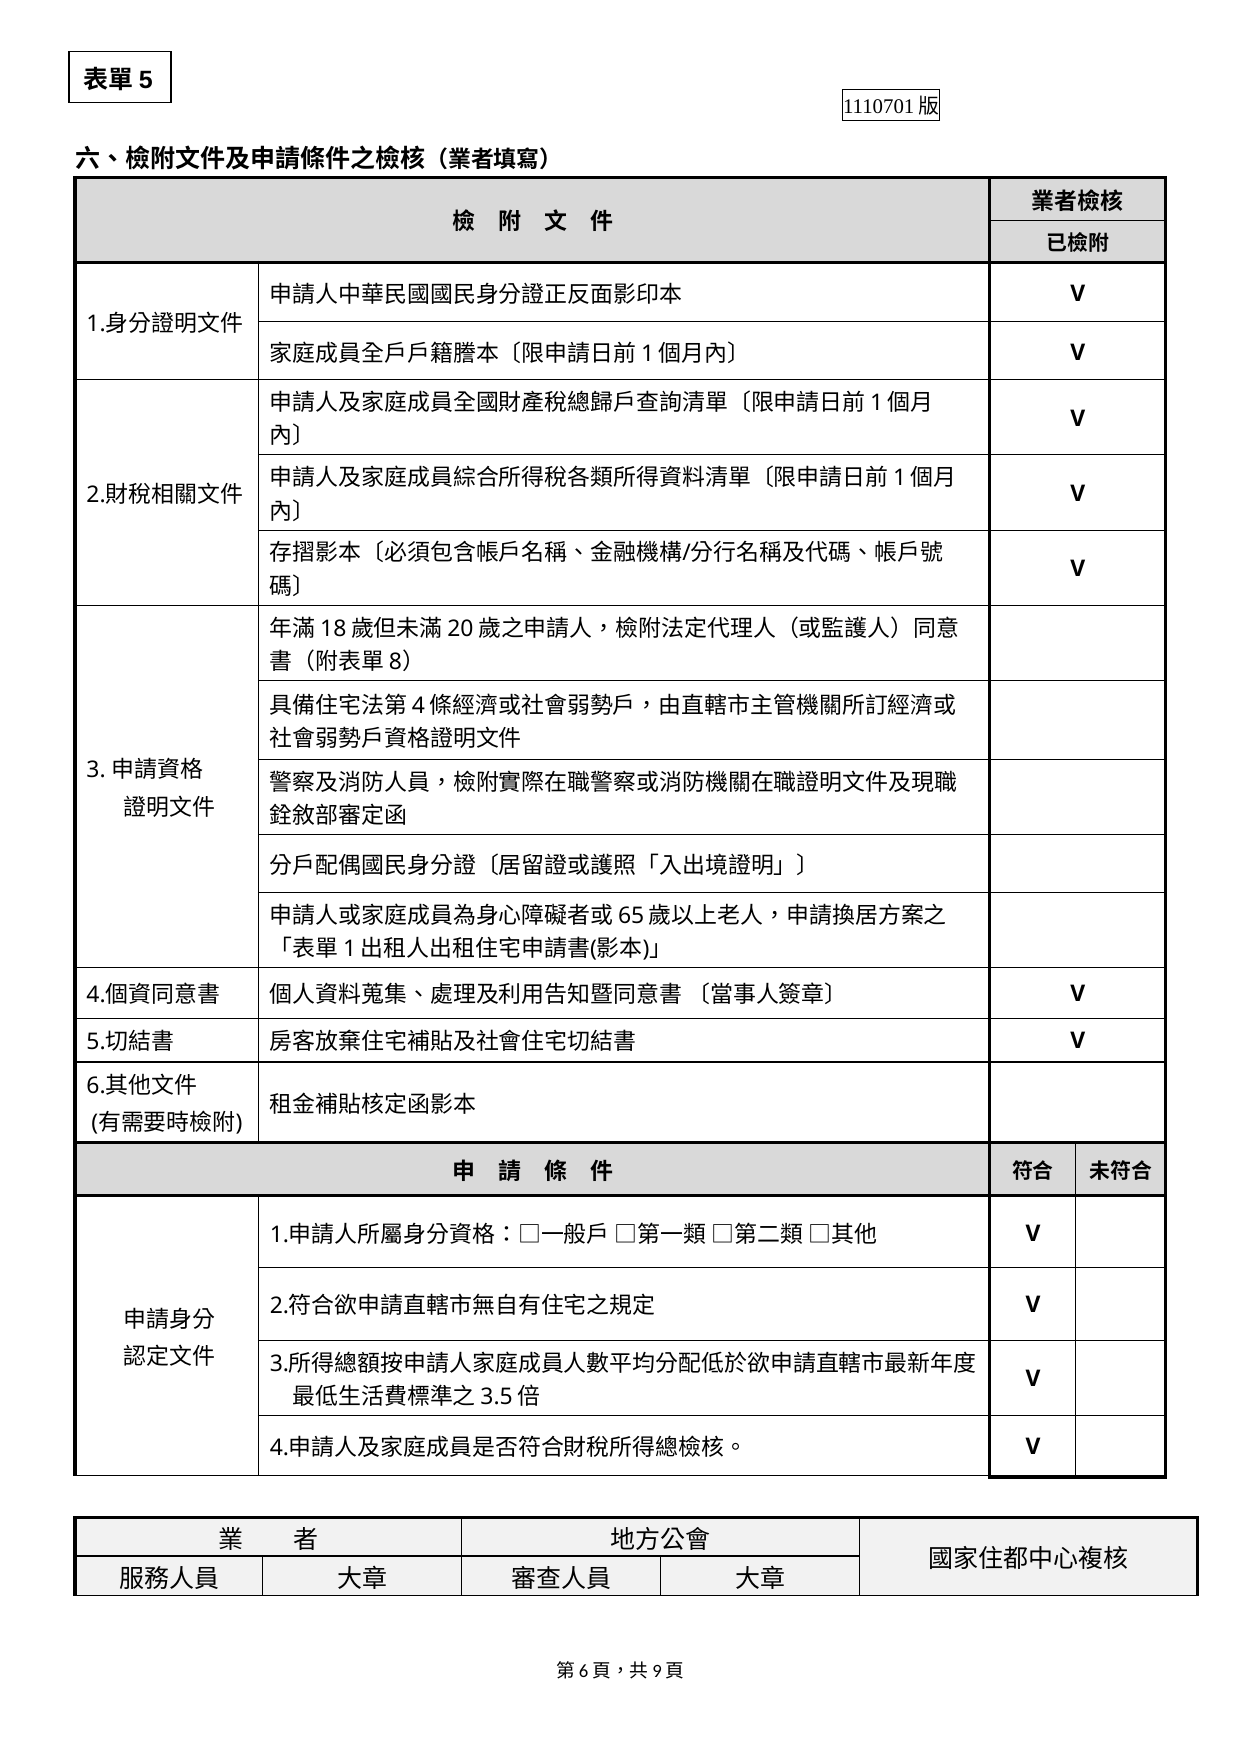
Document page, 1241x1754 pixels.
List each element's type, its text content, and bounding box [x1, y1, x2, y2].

table_cell 已檢附 [991, 221, 1164, 261]
table_cell V [991, 1268, 1075, 1340]
table_cell 6.其他文件 (有需要時檢附) [77, 1063, 258, 1141]
table_cell 符合 [991, 1144, 1075, 1194]
table_cell 大章 [661, 1557, 859, 1595]
table_cell 申 請 條 件 [77, 1144, 988, 1194]
table_cell 租金補貼核定函影本 [259, 1063, 988, 1141]
table_cell [1076, 1341, 1164, 1415]
table_cell 存摺影本〔必須包含帳戶名稱、金融機構/分行名稱及代碼、帳戶號碼〕 [259, 531, 988, 604]
table_cell V [991, 455, 1164, 529]
table_cell [991, 606, 1164, 680]
table_cell 1.申請人所屬身分資格：□一般戶 □第一類 □第二類 □其他 [259, 1197, 988, 1267]
table_cell V [991, 531, 1164, 604]
table_cell 具備住宅法第4條經濟或社會弱勢戶，由直轄市主管機關所訂經濟或社會弱勢戶資格證明文件 [259, 681, 988, 759]
table_cell 1.身分證明文件 [77, 264, 258, 379]
table_cell 申請身分 認定文件 [77, 1197, 258, 1475]
table_cell 3.所得總額按申請人家庭成員人數平均分配低於欲申請直轄市最新年度最低生活費標準之3.5倍 [259, 1341, 988, 1415]
table_cell 3. 申請資格 證明文件 [77, 606, 258, 967]
table_cell 年滿18歲但未滿20歲之申請人，檢附法定代理人（或監護人）同意書（附表單8） [259, 606, 988, 680]
table_cell V [991, 1416, 1075, 1475]
table_header 檢 附 文 件 [77, 179, 988, 261]
table_cell V [991, 1197, 1075, 1267]
table_cell [991, 835, 1164, 892]
table_header 地方公會 [462, 1519, 859, 1555]
table_cell 服務人員 [77, 1557, 262, 1595]
table_cell 2.財稅相關文件 [77, 380, 258, 604]
table_cell 5.切結書 [77, 1019, 258, 1061]
table_cell 分戶配偶國民身分證〔居留證或護照「入出境證明」〕 [259, 835, 988, 892]
table_cell [1076, 1197, 1164, 1267]
table_header 國家住都中心複核 [860, 1519, 1196, 1595]
table_cell 4.申請人及家庭成員是否符合財稅所得總檢核。 [259, 1416, 988, 1475]
table_cell [1076, 1268, 1164, 1340]
table_cell 未符合 [1076, 1144, 1164, 1194]
table_cell [991, 893, 1164, 967]
table_cell 申請人及家庭成員全國財產稅總歸戶查詢清單〔限申請日前1個月內〕 [259, 380, 988, 454]
table_cell 個人資料蒐集、處理及利用告知暨同意書 〔當事人簽章〕 [259, 968, 988, 1017]
table_cell 申請人中華民國國民身分證正反面影印本 [259, 264, 988, 321]
table_cell 2.符合欲申請直轄市無自有住宅之規定 [259, 1268, 988, 1340]
table_header 業 者 [77, 1519, 461, 1555]
table_cell 審查人員 [462, 1557, 660, 1595]
table_cell [991, 1063, 1164, 1141]
table_cell [991, 760, 1164, 834]
table_cell V [991, 968, 1164, 1017]
table_cell V [991, 380, 1164, 454]
table_cell V [991, 264, 1164, 321]
table_header 業者檢核 [991, 179, 1164, 220]
table_cell V [991, 1019, 1164, 1061]
table_cell [991, 681, 1164, 759]
table_cell 4.個資同意書 [77, 968, 258, 1017]
text 六、檢附文件及申請條件之檢核（業者填寫） [75, 138, 1165, 176]
table_cell V [991, 322, 1164, 379]
table_cell 警察及消防人員，檢附實際在職警察或消防機關在職證明文件及現職銓敘部審定函 [259, 760, 988, 834]
table_cell [1076, 1416, 1164, 1475]
table_cell 家庭成員全戶戶籍謄本〔限申請日前1個月內〕 [259, 322, 988, 379]
table_cell V [991, 1341, 1075, 1415]
table_cell 申請人及家庭成員綜合所得稅各類所得資料清單〔限申請日前1個月內〕 [259, 455, 988, 529]
table_cell 申請人或家庭成員為身心障礙者或65歲以上老人，申請換居方案之「表單1出租人出租住宅申請書(影本)」 [259, 893, 988, 967]
table_cell 大章 [263, 1557, 461, 1595]
table_cell 房客放棄住宅補貼及社會住宅切結書 [259, 1019, 988, 1061]
